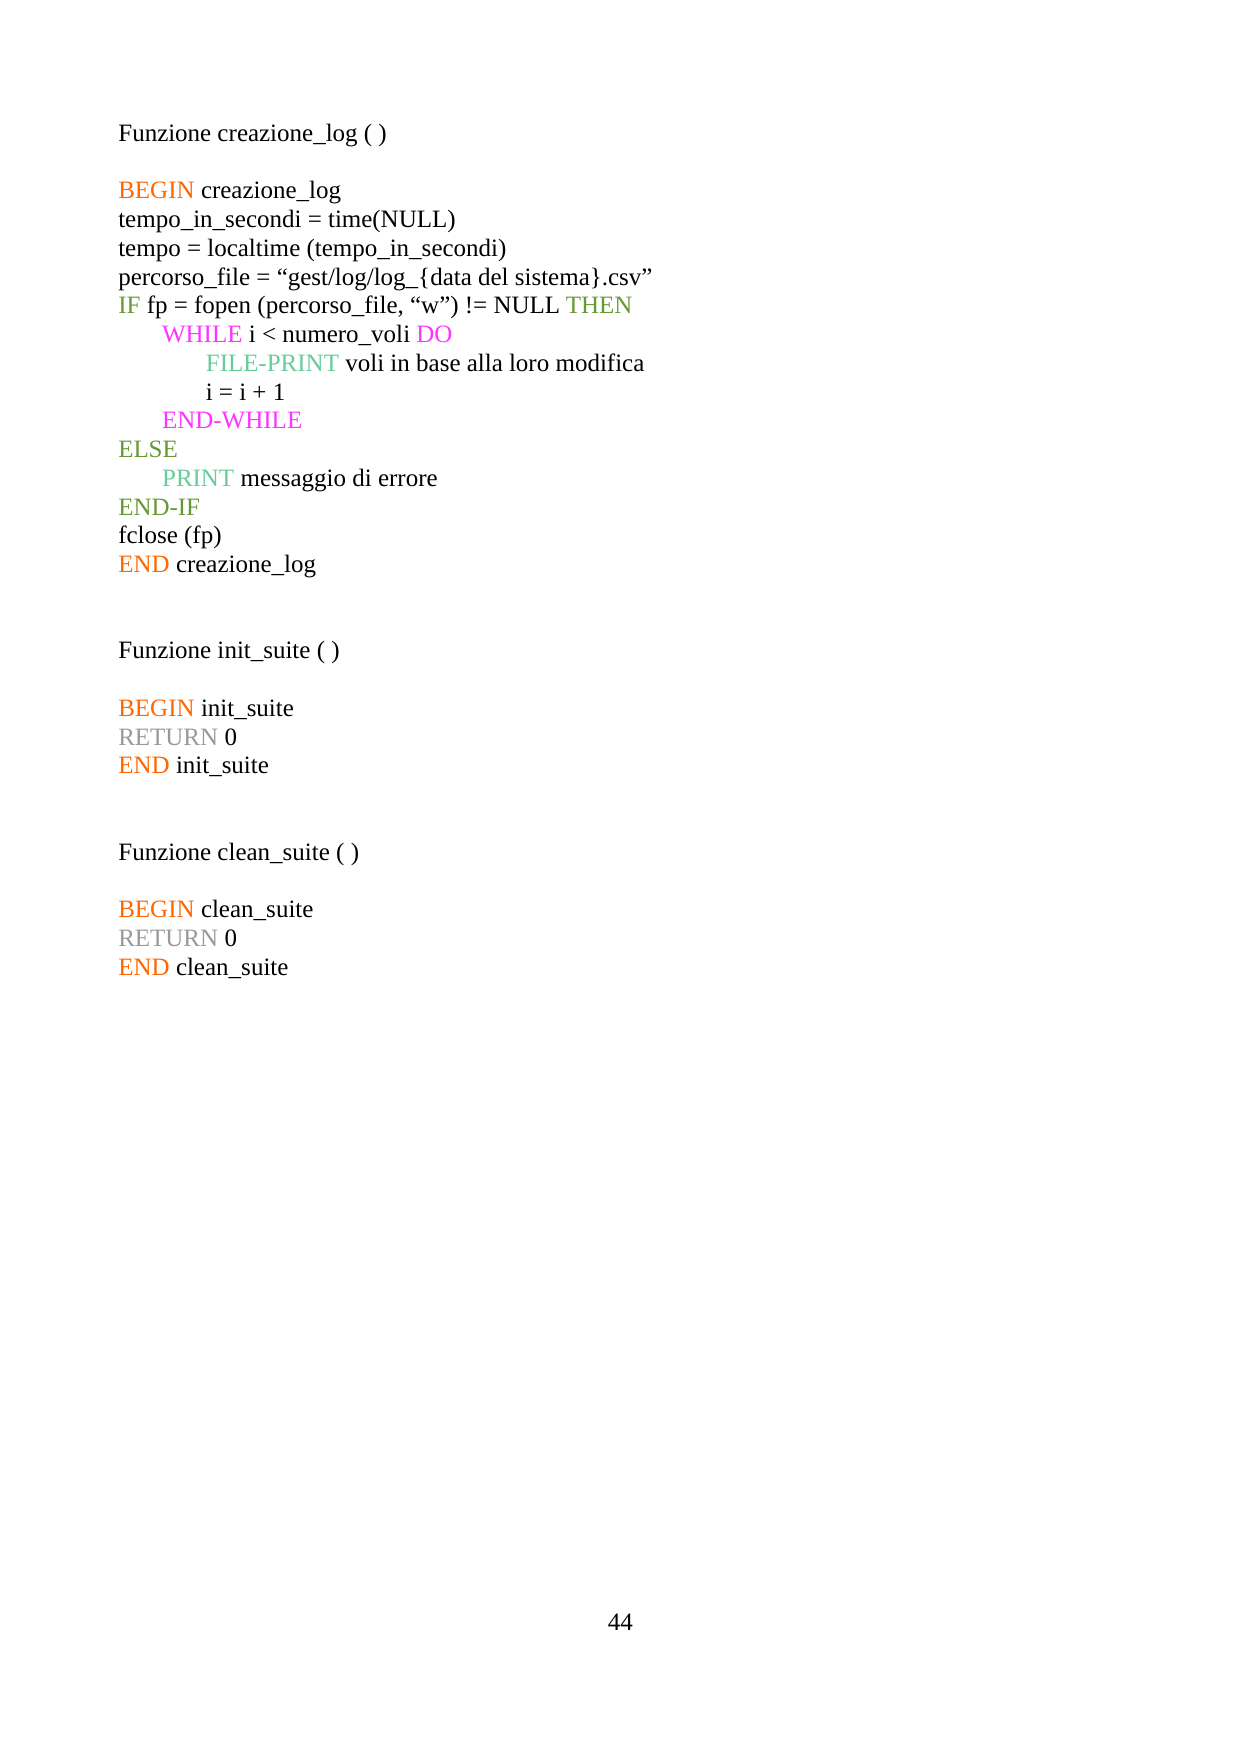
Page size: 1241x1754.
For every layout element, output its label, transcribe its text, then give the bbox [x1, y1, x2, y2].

text END creazione_log [118, 549, 1122, 578]
text RETURN 0 [118, 923, 1122, 952]
text RETURN 0 [118, 722, 1122, 751]
text FILE-PRINT voli in base alla loro modifica [118, 348, 1122, 377]
text PRINT messaggio di errore [118, 463, 1122, 492]
text i = i + 1 [118, 377, 1122, 406]
text END-IF [118, 492, 1122, 521]
text BEGIN clean_suite [118, 894, 1122, 923]
text percorso_file = “gest/log/log_{data del sistema}.csv” [118, 262, 1122, 291]
text tempo_in_secondi = time(NULL) [118, 204, 1122, 233]
text WHILE i < numero_voli DO [118, 319, 1122, 348]
text BEGIN init_suite [118, 693, 1122, 722]
text Funzione clean_suite ( ) [118, 837, 1122, 866]
text fclose (fp) [118, 521, 1122, 549]
text IF fp = fopen (percorso_file, “w”) != NULL THEN [118, 291, 1122, 319]
text ELSE [118, 434, 1122, 463]
text END init_suite [118, 751, 1122, 779]
text END clean_suite [118, 952, 1122, 981]
text BEGIN creazione_log [118, 176, 1122, 204]
text Funzione creazione_log ( ) [118, 118, 1122, 147]
text tempo = localtime (tempo_in_secondi) [118, 233, 1122, 262]
text END-WHILE [118, 406, 1122, 434]
text Funzione init_suite ( ) [118, 636, 1122, 664]
